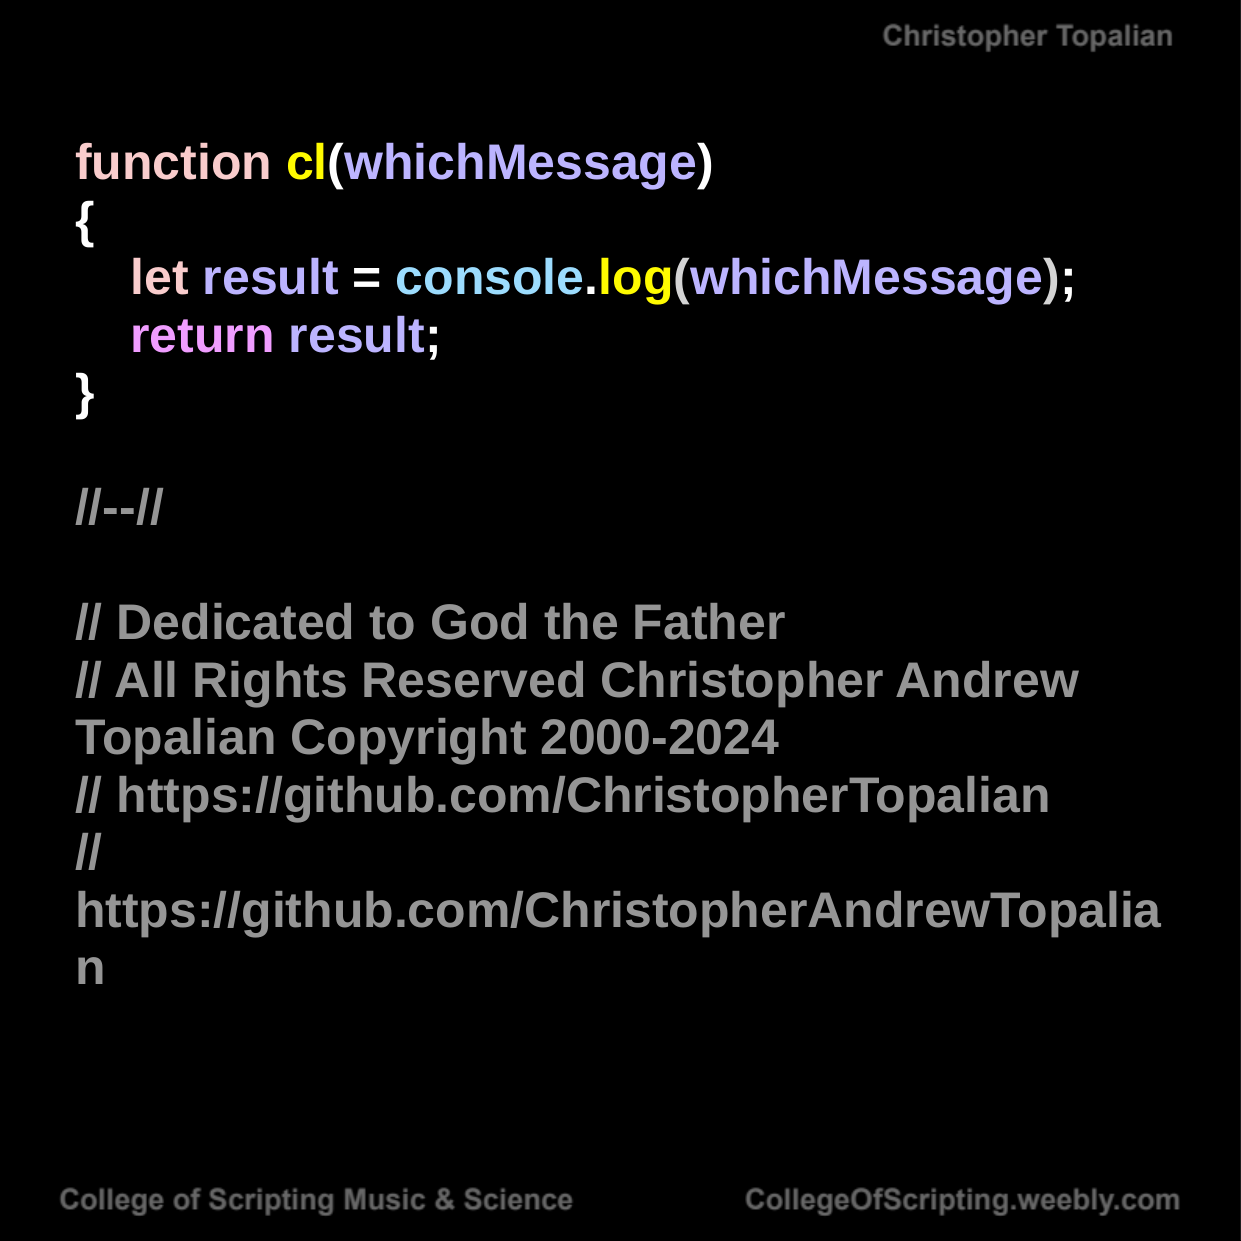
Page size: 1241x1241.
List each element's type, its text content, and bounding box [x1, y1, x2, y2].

text // https://github.com/ChristopherTopalian [75, 765, 1166, 822]
text } [75, 362, 1166, 420]
text // All Rights Reserved Christopher Andrew Topalian Copyright 2000-2024 [75, 650, 1166, 765]
text //--// [75, 477, 1166, 535]
text function cl(whichMessage) [75, 132, 1166, 190]
text let result = console.log(whichMessage); [75, 247, 1166, 305]
text // Dedicated to God the Father [75, 592, 1166, 650]
text return result; [75, 305, 1166, 362]
text { [75, 190, 1166, 247]
text // https://github.com/ChristopherAndrewTopalian [75, 822, 1166, 995]
